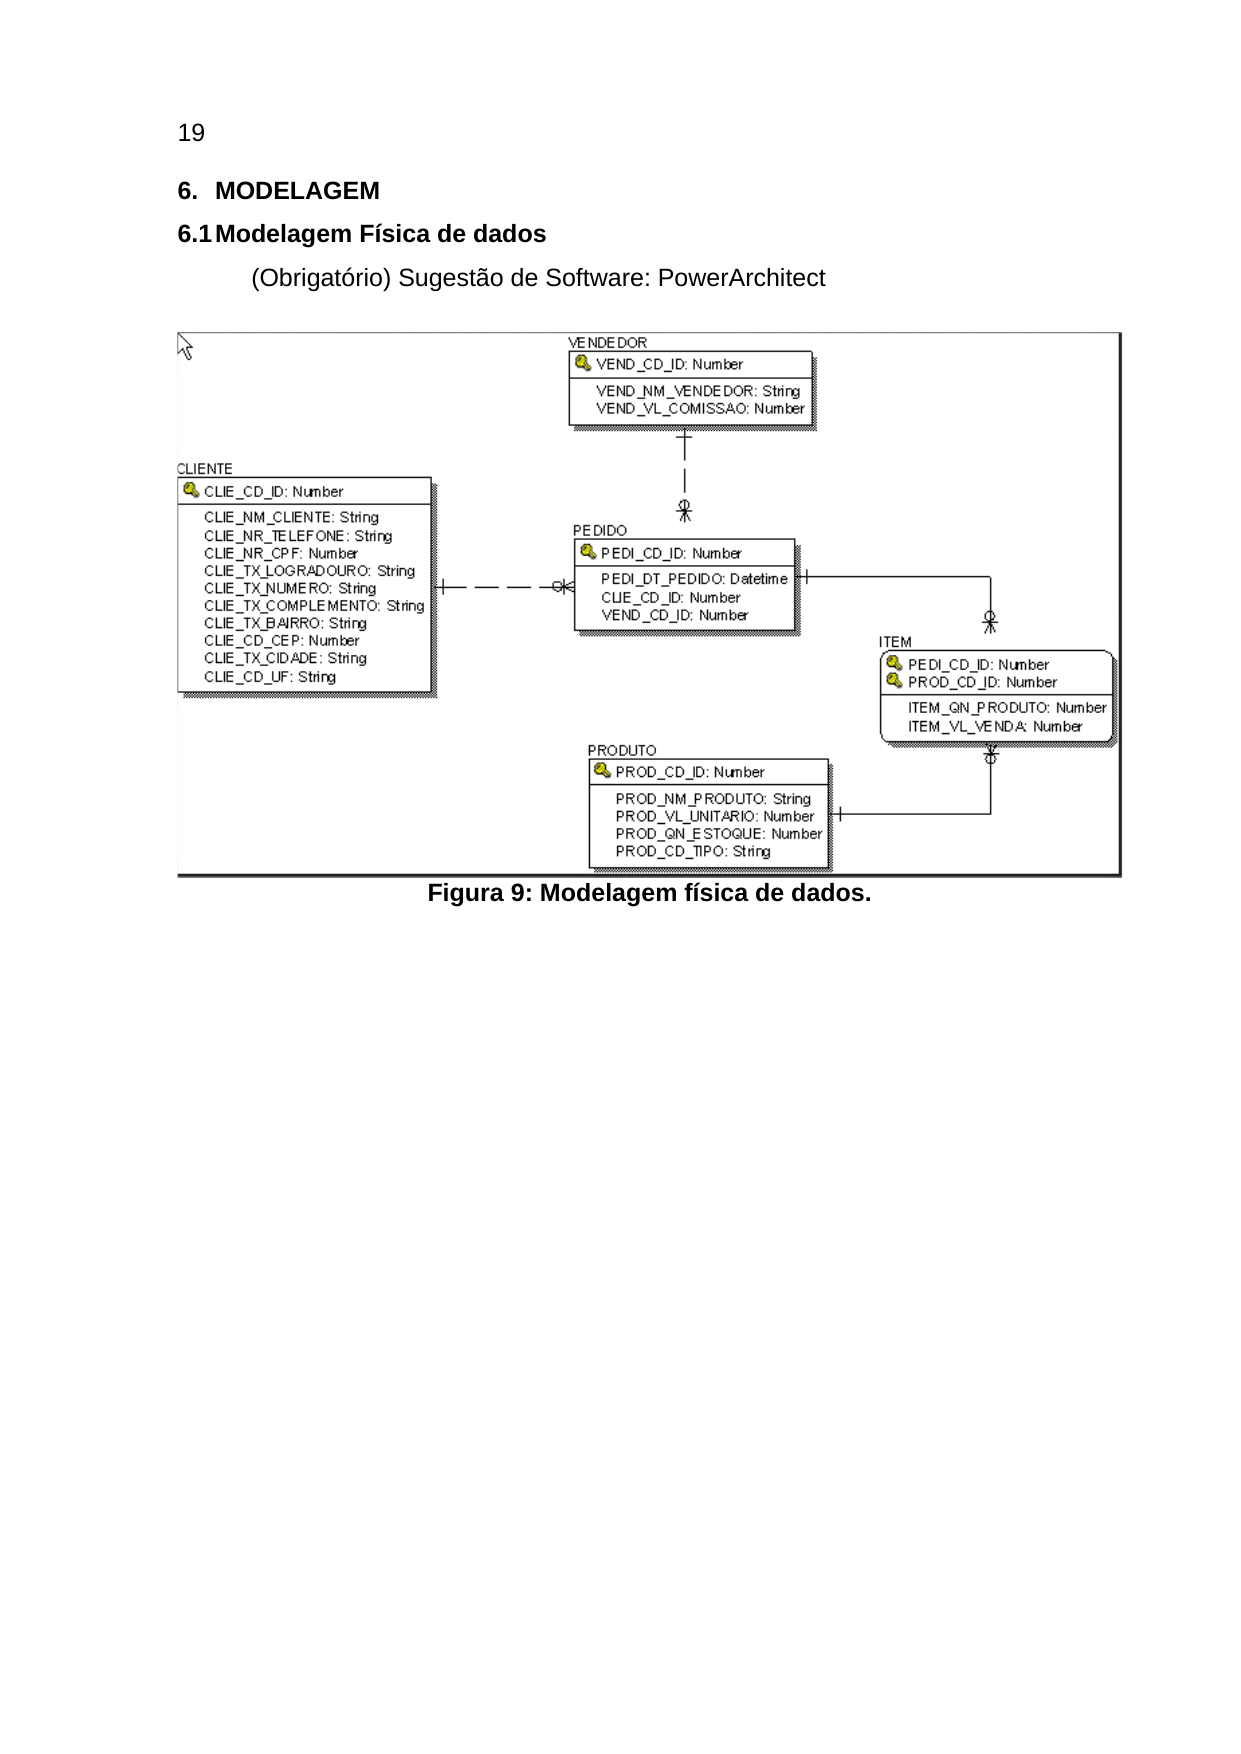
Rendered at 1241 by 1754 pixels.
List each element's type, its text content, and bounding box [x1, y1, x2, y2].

picture [177, 332, 1123, 878]
subtitle Modelagem Física de dados [177, 219, 1122, 248]
text (Obrigatório) Sugestão de Software: PowerArchitect [177, 263, 1122, 291]
text Figura 9: Modelagem física de dados. [177, 878, 1122, 907]
subtitle MODELAGEM [177, 176, 1122, 205]
